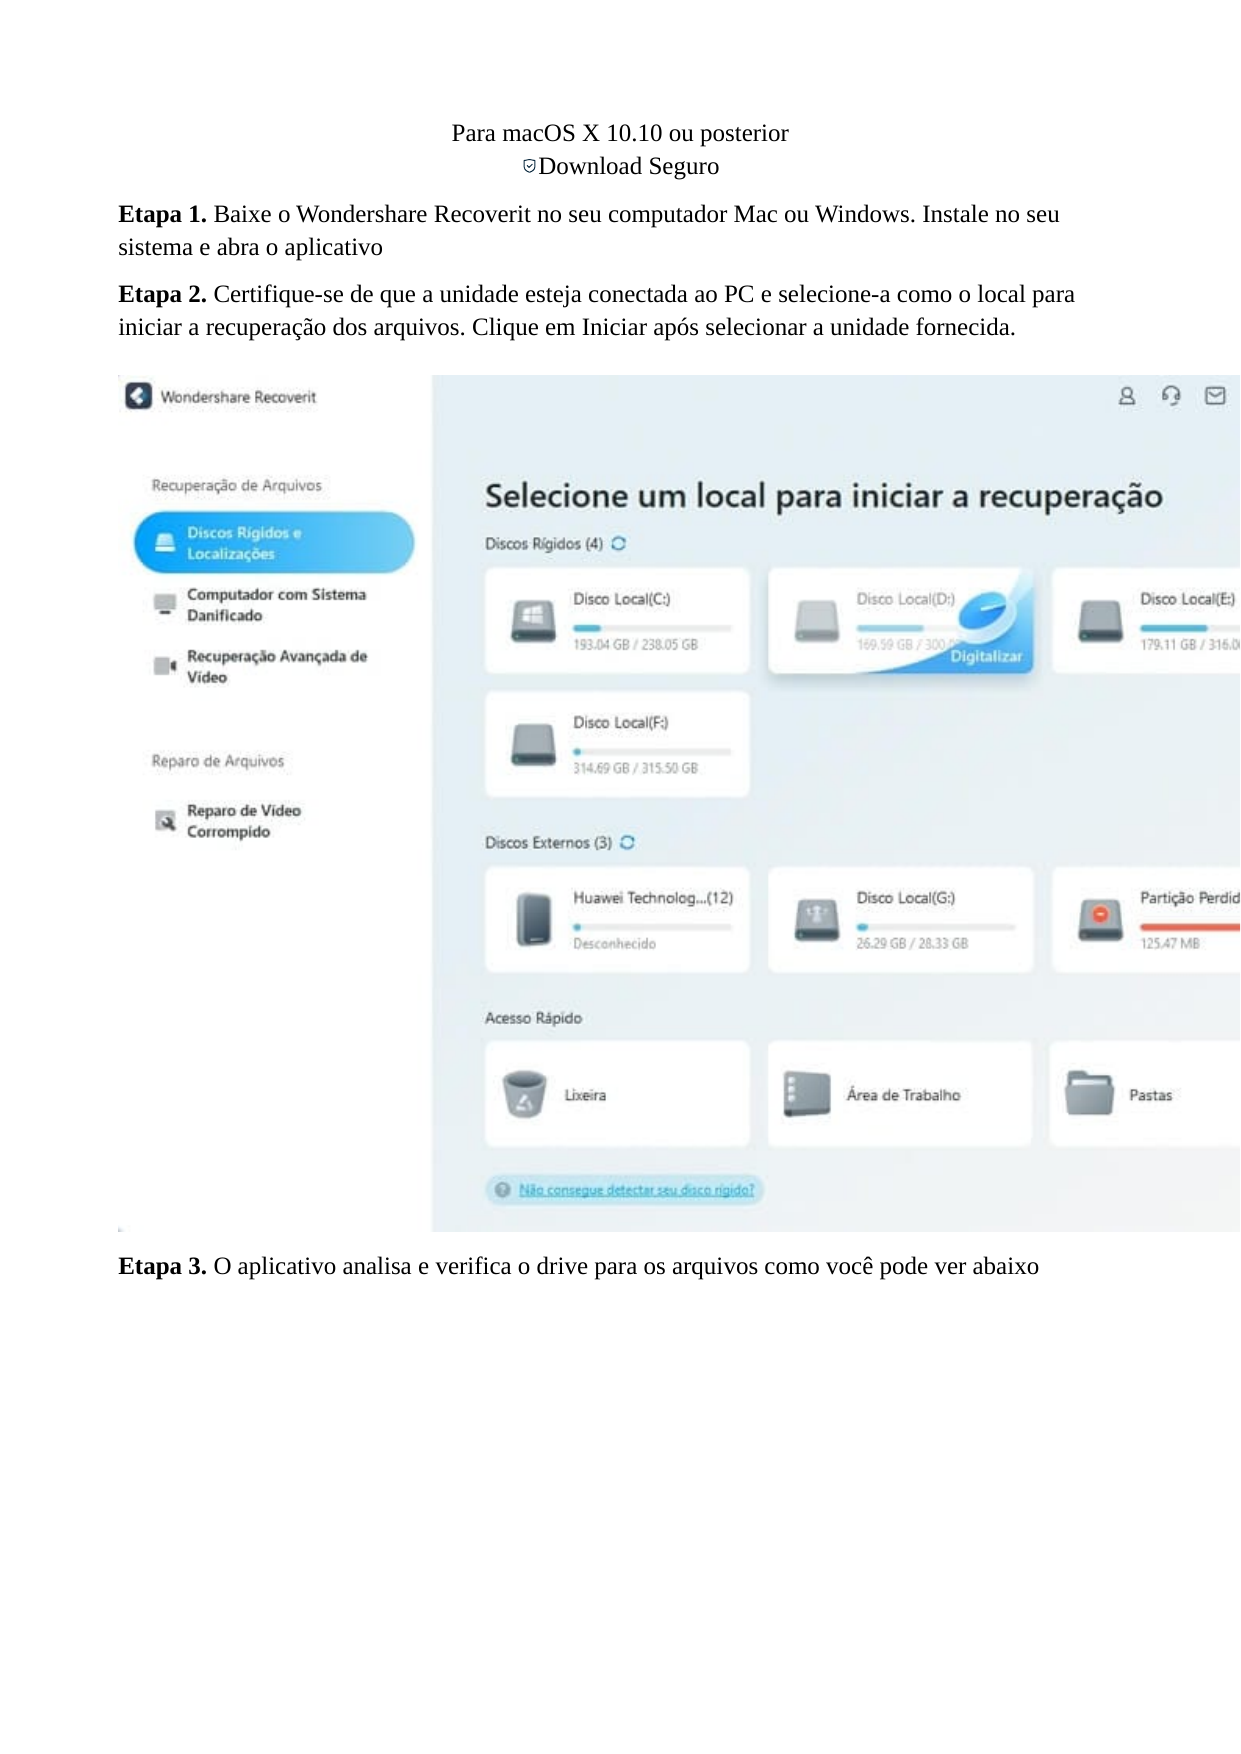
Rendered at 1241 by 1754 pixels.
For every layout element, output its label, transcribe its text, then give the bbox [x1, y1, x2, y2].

text Download Seguro [118, 151, 1122, 180]
text Etapa 1. Baixe o Wondershare Recoverit no seu computador Mac ou Windows. Instale no seu sistema e abra o aplicativo [118, 199, 1122, 261]
picture [118, 375, 1241, 1232]
text Para macOS X 10.10 ou posterior [118, 118, 1122, 147]
text Etapa 2. Certifique-se de que a unidade esteja conectada ao PC e selecione-a como o local para iniciar a recuperação dos arquivos. Clique em Iniciar após selecionar a unidade fornecida. [118, 279, 1122, 341]
text Etapa 3. O aplicativo analisa e verifica o drive para os arquivos como você pode ver abaixo [118, 1251, 1122, 1279]
